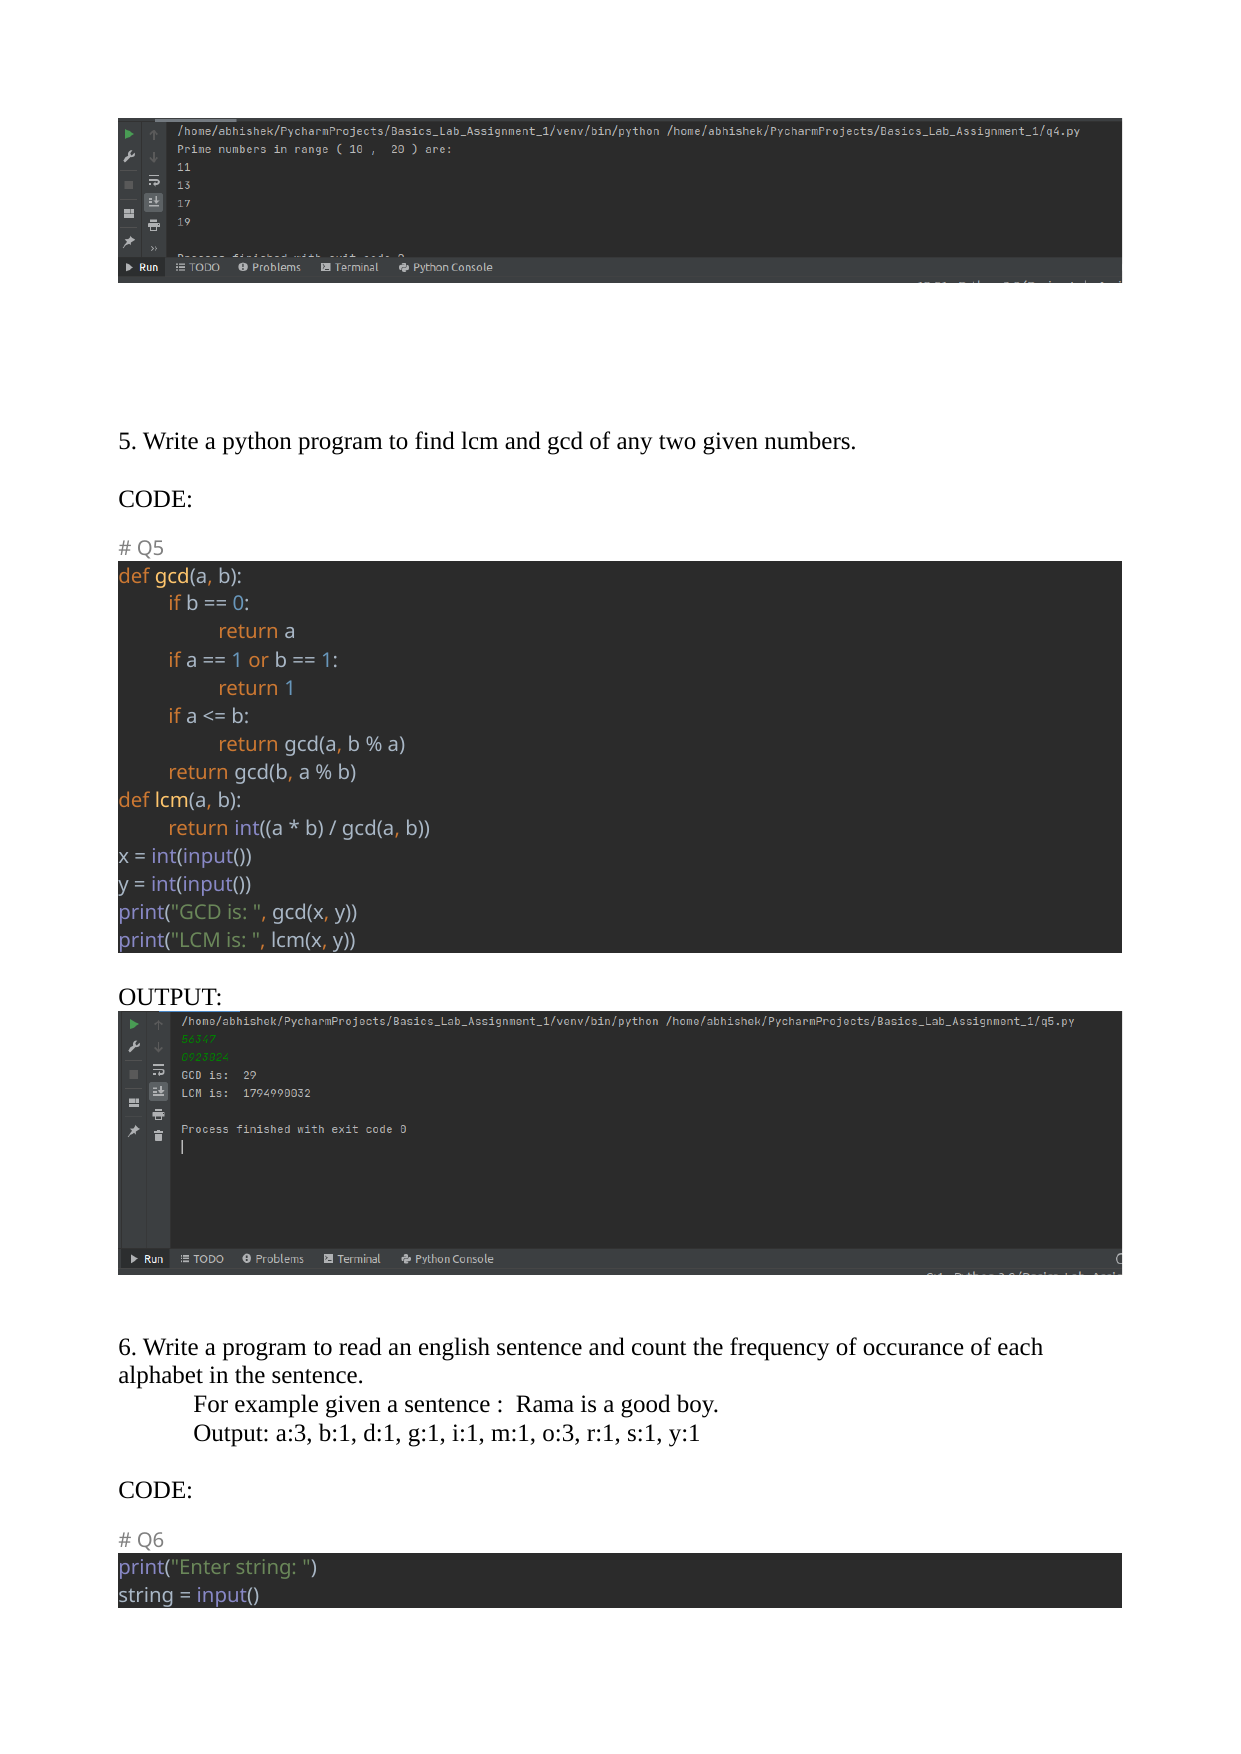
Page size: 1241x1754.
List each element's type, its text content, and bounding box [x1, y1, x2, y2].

text return a [118, 617, 1122, 645]
list OUTPUT: [118, 982, 1122, 1011]
text # Q6 [118, 1525, 1122, 1553]
text x = int(input()) [118, 842, 1122, 869]
text return 1 [118, 673, 1122, 701]
list Output: a:3, b:1, d:1, g:1, i:1, m:1, o:3, r:1, s:1, y:1 [193, 1418, 1122, 1447]
list CODE: [118, 484, 1122, 512]
list 6. Write a program to read an english sentence and count the frequency of occurance of each alphabet in the sentence. [118, 1332, 1122, 1389]
text return int((a * b) / gcd(a, b)) [118, 814, 1122, 842]
text string = input() [118, 1581, 1122, 1608]
text return gcd(a, b % a) [118, 729, 1122, 758]
text print("Enter string: ") [118, 1553, 1122, 1581]
list CODE: [118, 1476, 1122, 1504]
text print("GCD is: ", gcd(x, y)) [118, 897, 1122, 925]
text return gcd(b, a % b) [118, 758, 1122, 786]
text y = int(input()) [118, 869, 1122, 897]
picture [118, 1011, 1123, 1275]
text if a == 1 or b == 1: [118, 645, 1122, 673]
list For example given a sentence : Rama is a good boy. [193, 1389, 1122, 1418]
text if a <= b: [118, 701, 1122, 729]
text print("LCM is: ", lcm(x, y)) [118, 925, 1122, 953]
text # Q5 [118, 533, 1122, 561]
text def gcd(a, b): [118, 561, 1122, 589]
text def lcm(a, b): [118, 786, 1122, 814]
picture [118, 118, 1123, 283]
text if b == 0: [118, 589, 1122, 617]
list 5. Write a python program to find lcm and gcd of any two given numbers. [118, 426, 1122, 455]
